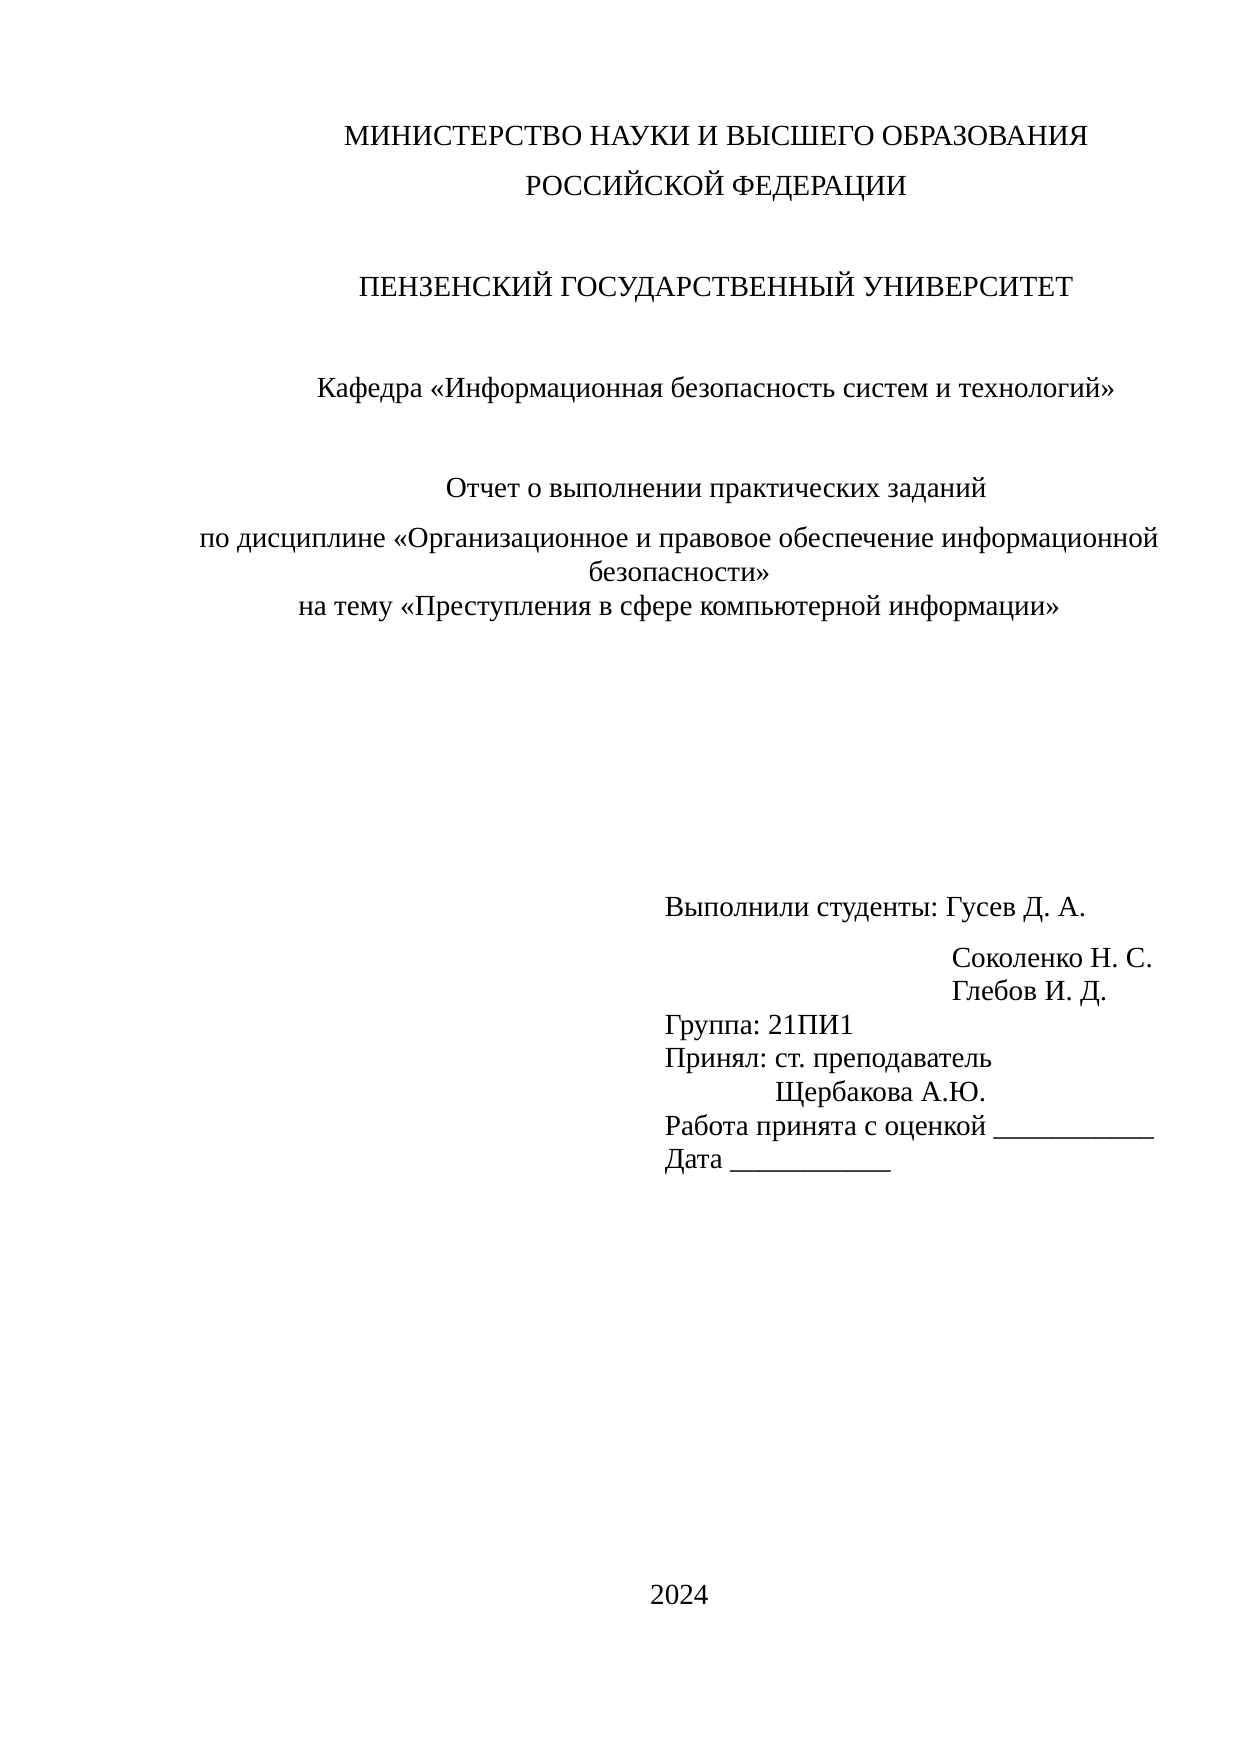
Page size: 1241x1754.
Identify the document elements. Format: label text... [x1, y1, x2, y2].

text Дата ___________ [591, 1141, 1181, 1175]
text 2024 [177, 1577, 1181, 1611]
text Щербакова А.Ю. [591, 1074, 1181, 1108]
text Работа принята с оценкой ___________ [591, 1108, 1181, 1141]
text по дисциплине «Организационное и правовое обеспечение информационной [177, 521, 1181, 554]
text МИНИСТЕРСТВО НАУКИ И ВЫСШЕГО ОБРАЗОВАНИЯ [177, 118, 1181, 152]
text РОССИЙСКОЙ ФЕДЕРАЦИИ [177, 168, 1181, 202]
text безопасности» [177, 554, 1181, 588]
text Соколенко Н. С. [591, 940, 1181, 973]
text Выполнили студенты: Гусев Д. А. [591, 889, 1181, 923]
text на тему «Преступления в сфере компьютерной информации» [177, 588, 1181, 621]
text Глебов И. Д. [591, 973, 1181, 1007]
text Принял: ст. преподаватель [591, 1041, 1181, 1074]
text ПЕНЗЕНСКИЙ ГОСУДАРСТВЕННЫЙ УНИВЕРСИТЕТ [177, 269, 1181, 303]
text Отчет о выполнении практических заданий [177, 470, 1181, 504]
text Кафедра «Информационная безопасность систем и технологий» [177, 370, 1181, 403]
text Группа: 21ПИ1 [591, 1007, 1181, 1041]
